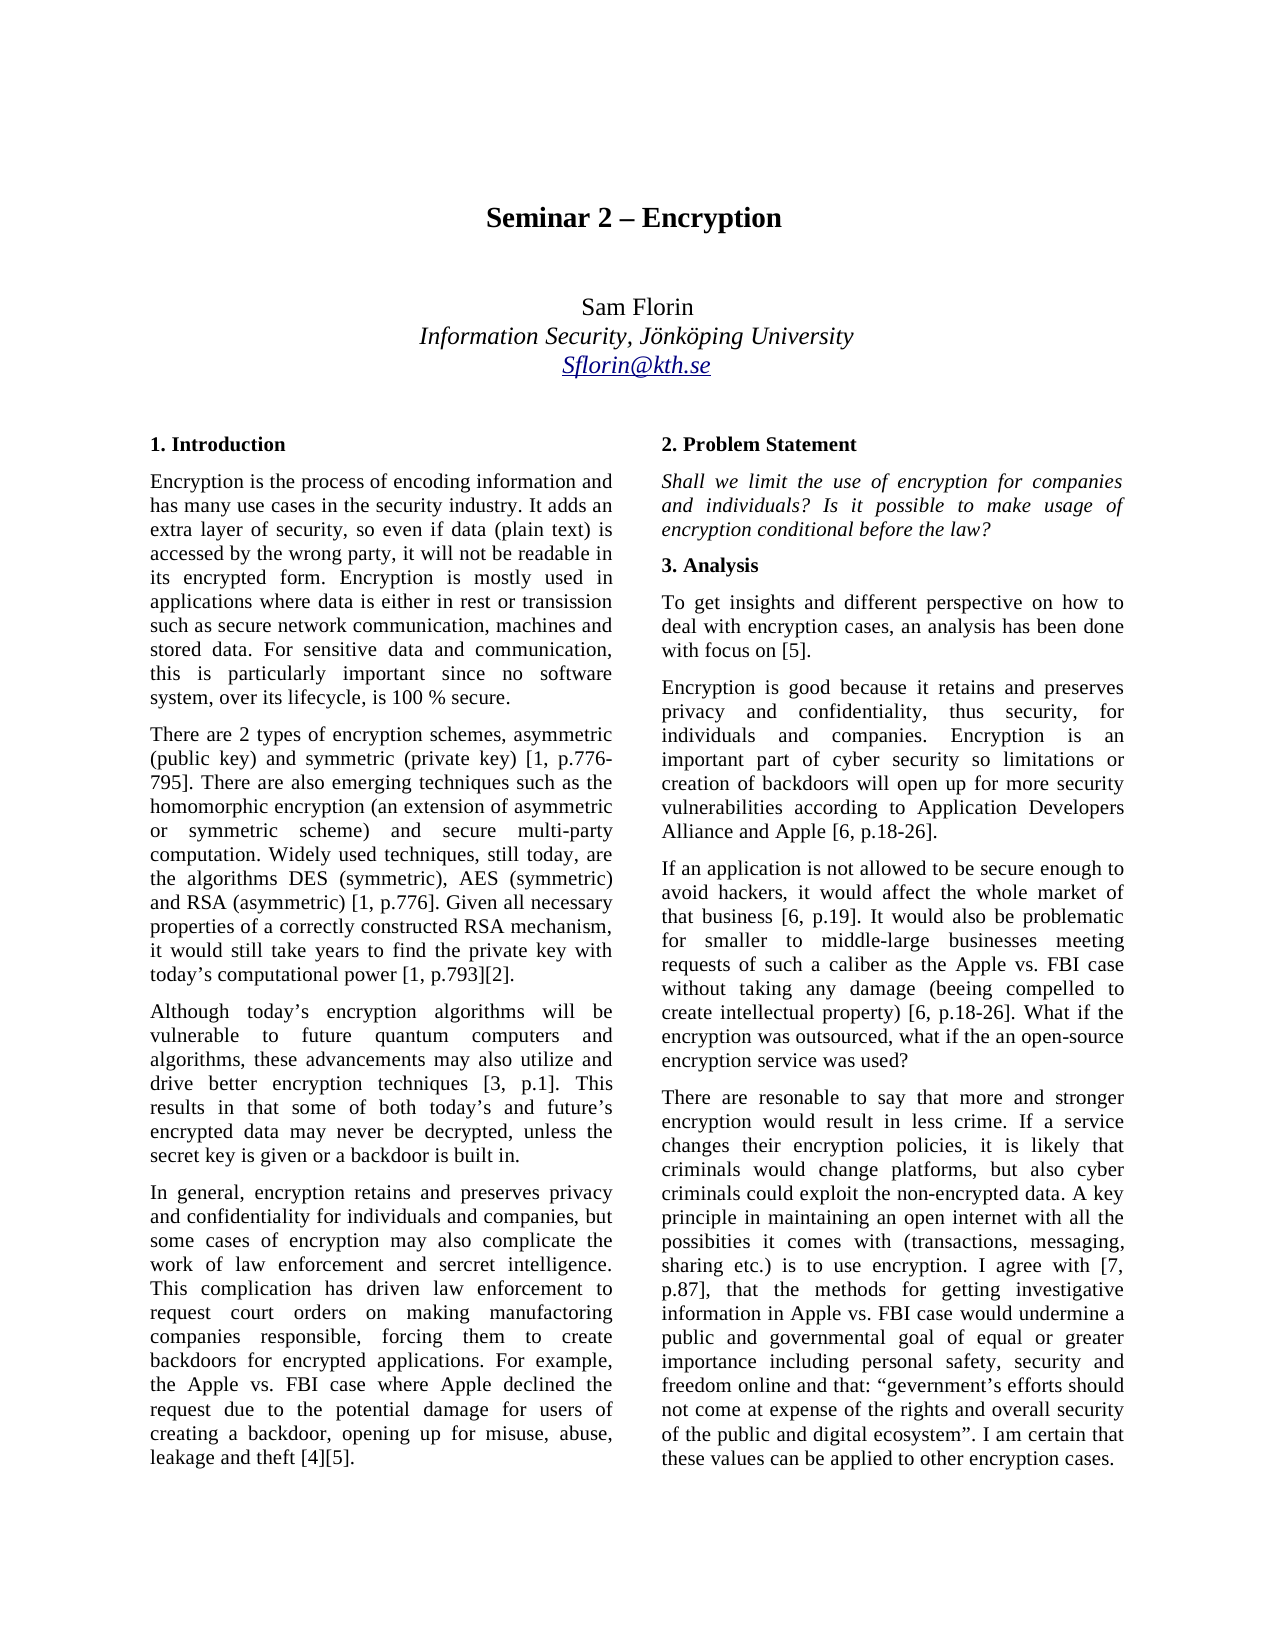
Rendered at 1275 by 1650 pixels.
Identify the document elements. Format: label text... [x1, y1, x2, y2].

text Encryption is the process of encoding information and has many use cases in the security industry. It adds an extra layer of security, so even if data (plain text) is accessed by the wrong party, it will not be readable in its encrypted form. Encryption is mostly used in applications where data is either in rest or transission such as secure network communication, machines and stored data. For sensitive data and communication, this is particularly important since no software system, over its lifecycle, is 100 % secure. [150, 468, 613, 709]
text 2. Problem Statement [661, 432, 1125, 456]
text Sflorin@kth.se [150, 350, 1125, 379]
text If an application is not allowed to be secure enough to avoid hackers, it would affect the whole market of that business [6, p.19]. It would also be problematic for smaller to middle-large businesses meeting requests of such a caliber as the Apple vs. FBI case without taking any damage (beeing compelled to create intellectual property) [6, p.18-26]. What if the encryption was outsourced, what if the an open-source encryption service was used? [661, 855, 1125, 1072]
text There are resonable to say that more and stronger encryption would result in less crime. If a service changes their encryption policies, it is likely that criminals would change platforms, but also cyber criminals could exploit the non-encrypted data. A key principle in maintaining an open internet with all the possibities it comes with (transactions, messaging, sharing etc.) is to use encryption. I agree with [7, p.87], that the methods for getting investigative information in Apple vs. FBI case would undermine a public and governmental goal of equal or greater importance including personal safety, security and freedom online and that: “gevernment’s efforts should not come at expense of the rights and overall security of the public and digital ecosystem”. I am certain that these values can be applied to other encryption cases. [661, 1084, 1125, 1469]
text Sam Florin [150, 292, 1125, 321]
text 1. Introduction [150, 432, 613, 456]
text Information Security, Jönköping University [150, 321, 1125, 350]
text Although today’s encryption algorithms will be vulnerable to future quantum computers and algorithms, these advancements may also utilize and drive better encryption techniques [3, p.1]. This results in that some of both today’s and future’s encrypted data may never be decrypted, unless the secret key is given or a backdoor is built in. [150, 999, 613, 1167]
text 3. Analysis [661, 553, 1125, 577]
text Encryption is good because it retains and preserves privacy and confidentiality, thus security, for individuals and companies. Encryption is an important part of cyber security so limitations or creation of backdoors will open up for more security vulnerabilities according to Application Developers Alliance and Apple [6, p.18-26]. [661, 674, 1125, 843]
text Shall we limit the use of encryption for companies and individuals? Is it possible to make usage of encryption conditional before the law? [661, 468, 1125, 541]
text In general, encryption retains and preserves privacy and confidentiality for individuals and companies, but some cases of encryption may also complicate the work of law enforcement and sercret intelligence. This complication has driven law enforcement to request court orders on making manufactoring companies responsible, forcing them to create backdoors for encrypted applications. For example, the Apple vs. FBI case where Apple declined the request due to the potential damage for users of creating a backdoor, opening up for misuse, abuse, leakage and theft [4][5]. [150, 1180, 613, 1468]
text There are 2 types of encryption schemes, asymmetric (public key) and symmetric (private key) [1, p.776-795]. There are also emerging techniques such as the homomorphic encryption (an extension of asymmetric or symmetric scheme) and secure multi-party computation. Widely used techniques, still today, are the algorithms DES (symmetric), AES (symmetric) and RSA (asymmetric) [1, p.776]. Given all necessary properties of a correctly constructed RSA mechanism, it would still take years to find the private key with today’s computational power [1, p.793][2]. [150, 722, 613, 986]
text To get insights and different perspective on how to deal with encryption cases, an analysis has been done with focus on [5]. [661, 590, 1125, 662]
title Seminar 2 – Encryption [150, 200, 1125, 233]
